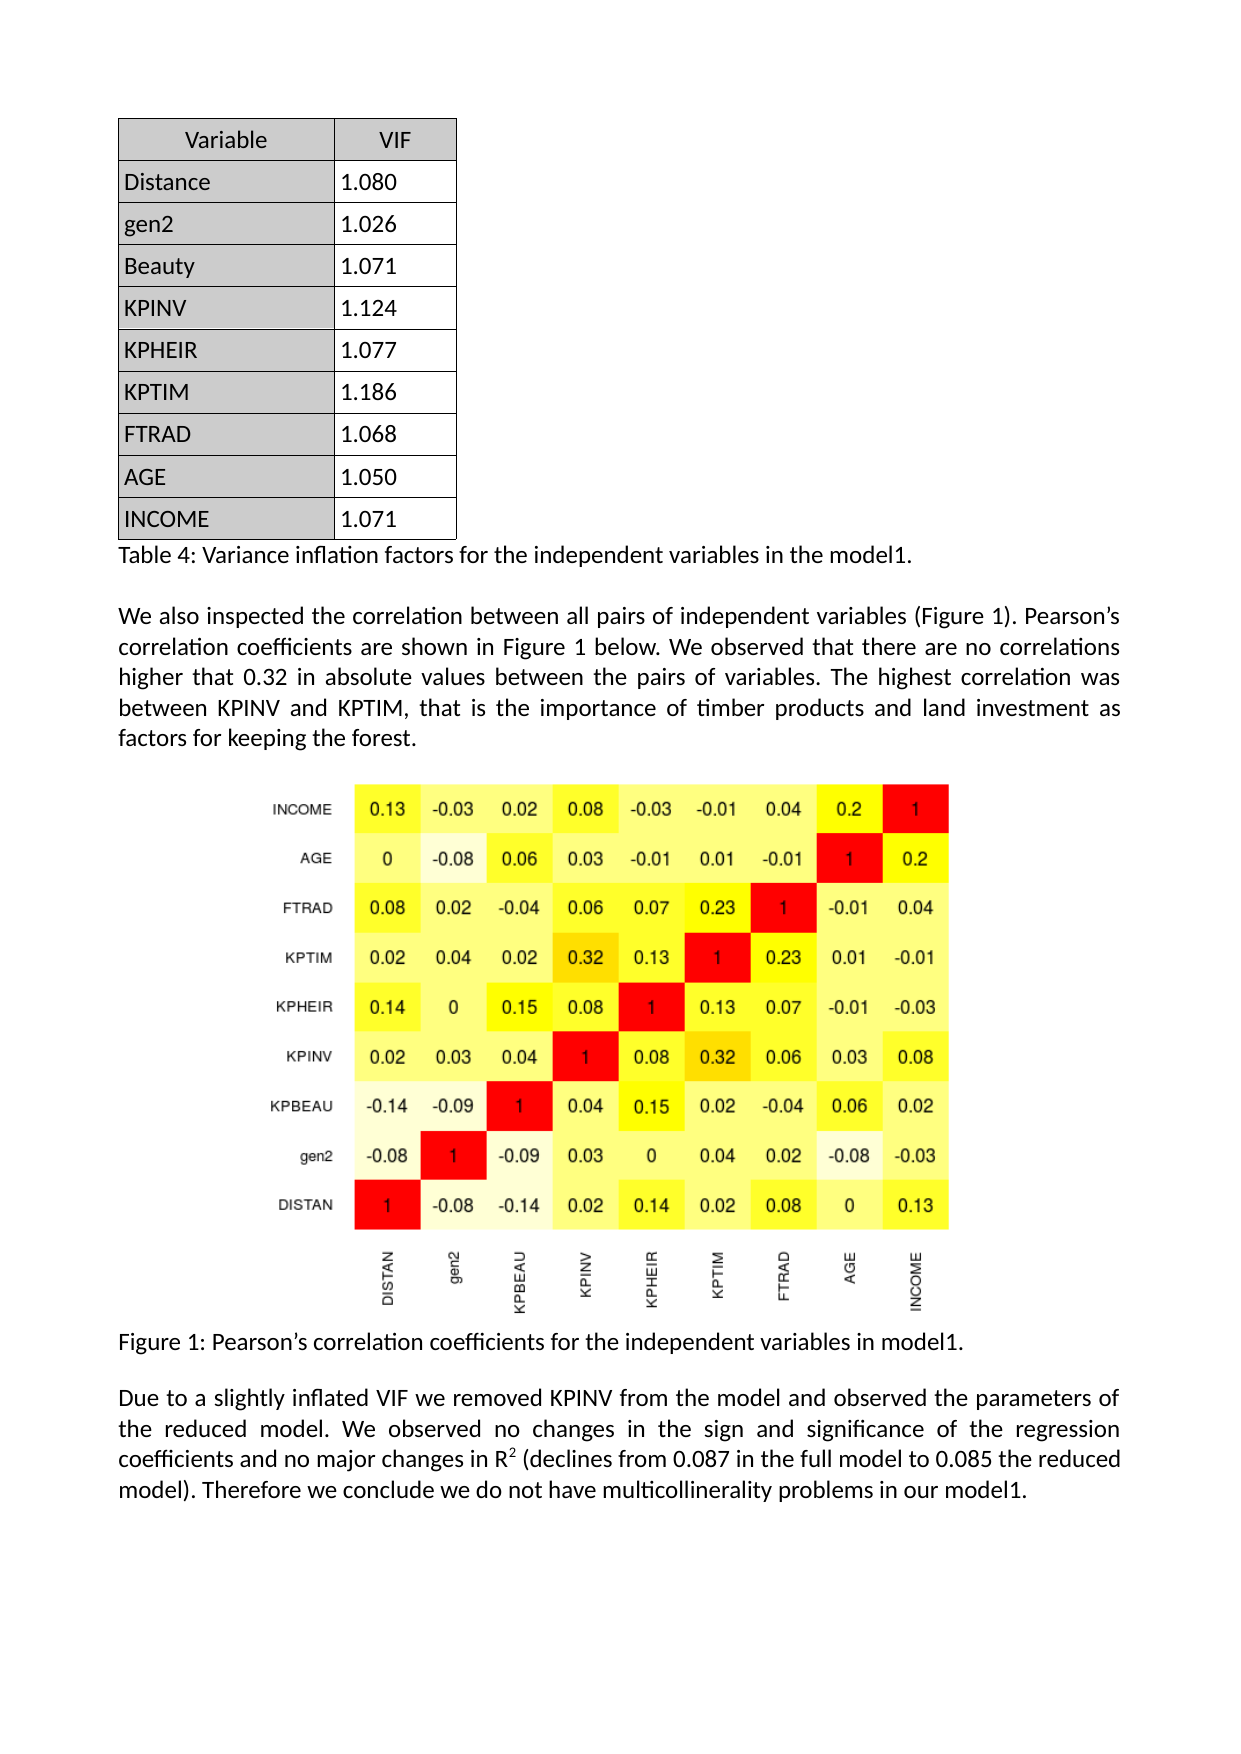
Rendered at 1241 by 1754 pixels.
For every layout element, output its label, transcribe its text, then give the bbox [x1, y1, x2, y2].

table_header VIF [335, 119, 456, 160]
table_cell AGE [119, 456, 334, 497]
table_cell 1.124 [335, 287, 456, 328]
table_cell KPINV [119, 287, 334, 328]
table_cell 1.050 [335, 456, 456, 497]
table_cell INCOME [119, 498, 334, 539]
table_cell 1.071 [335, 498, 456, 539]
table_cell FTRAD [119, 414, 334, 455]
picture [269, 752, 972, 1327]
table_cell 1.077 [335, 330, 456, 371]
table_cell Beauty [119, 245, 334, 286]
table_cell 1.026 [335, 203, 456, 244]
table_header Variable [119, 119, 334, 160]
table_cell KPTIM [119, 372, 334, 413]
table_cell KPHEIR [119, 330, 334, 371]
table_cell Distance [119, 161, 334, 202]
table_cell 1.071 [335, 245, 456, 286]
text Figure 1: Pearson’s correlation coefficients for the independent variables in model1. [118, 753, 1122, 1357]
table_cell 1.068 [335, 414, 456, 455]
text Due to a slightly inflated VIF we removed KPINV from the model and observed the parameters of the reduced model. We observed no changes in the sign and significance of the regression coefficients and no major changes in R2 (declines from 0.087 in the full model to 0.085 the reduced model). Therefore we conclude we do not have multicollinerality problems in our model1. [118, 1382, 1122, 1504]
text Table 4: Variance inflation factors for the independent variables in the model1. [118, 539, 1122, 569]
table_cell gen2 [119, 203, 334, 244]
table_cell 1.080 [335, 161, 456, 202]
table_cell 1.186 [335, 372, 456, 413]
text We also inspected the correlation between all pairs of independent variables (Figure 1). Pearson’s correlation coefficients are shown in Figure 1 below. We observed that there are no correlations higher that 0.32 in absolute values between the pairs of variables. The highest correlation was between KPINV and KPTIM, that is the importance of timber products and land investment as factors for keeping the forest. [118, 600, 1122, 753]
